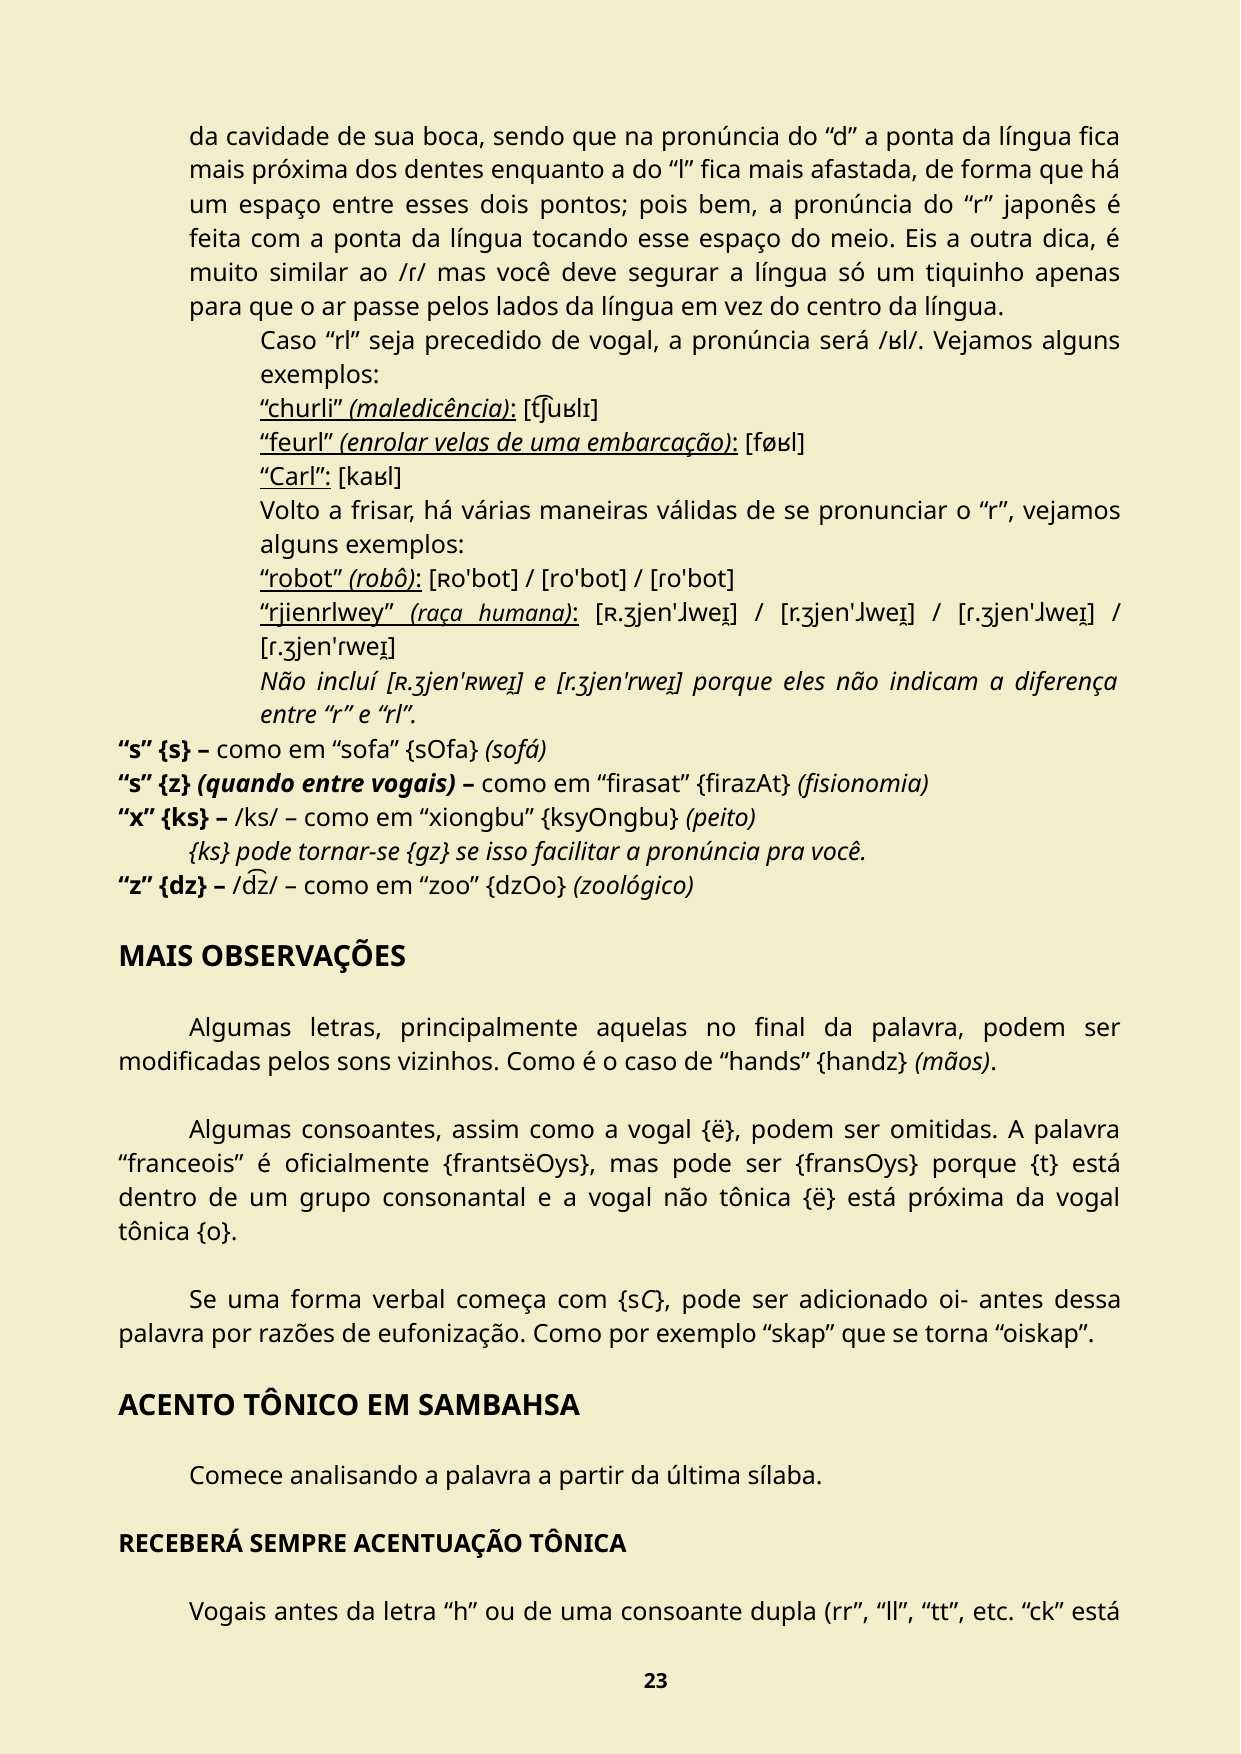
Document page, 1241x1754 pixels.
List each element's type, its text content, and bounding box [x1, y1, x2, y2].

subtitle ACENTO TÔNICO EM SAMBAHSA [118, 1384, 1122, 1424]
text Se uma forma verbal começa com {sC}, pode ser adicionado oi- antes dessa palavra por razões de eufonização. Como por exemplo “skap” que se torna “oiskap”. [118, 1282, 1122, 1350]
text “z” {dz} – /d͡z/ – como em “zoo” {dzOo} (zoológico) [118, 867, 1122, 902]
text “s” {z} (quando entre vogais) – como em “firasat” {firazAt} (fisionomia) [118, 765, 1122, 799]
subtitle RECEBERÁ SEMPRE ACENTUAÇÃO TÔNICA [118, 1526, 1122, 1560]
text Não incluí [ʀ.ʒjen'ʀweɪ̯] e [r.ʒjen'rweɪ̯] porque eles não indicam a diferença entre “r” e “rl”. [260, 663, 1122, 731]
text “Carl”: [kaʁl] [260, 459, 1122, 493]
subtitle MAIS OBSERVAÇÕES [118, 936, 1122, 975]
text Caso “rl” seja precedido de vogal, a pronúncia será /ʁl/. Vejamos alguns exemplos: [260, 322, 1122, 391]
text Algumas consoantes, assim como a vogal {ë}, podem ser omitidas. A palavra “franceois” é oficialmente {frantsëOys}, mas pode ser {fransOys} porque {t} está dentro de um grupo consonantal e a vogal não tônica {ë} está próxima da vogal tônica {o}. [118, 1112, 1122, 1248]
text “rjienrlwey” (raça humana): [ʀ.ʒjen'ɺweɪ̯] / [r.ʒjen'ɺweɪ̯] / [ɾ.ʒjen'ɺweɪ̯] / [ɾ.ʒjen'ɾweɪ̯] [260, 595, 1122, 663]
text da cavidade de sua boca, sendo que na pronúncia do “d” a ponta da língua fica mais próxima dos dentes enquanto a do “l” fica mais afastada, de forma que há um espaço entre esses dois pontos; pois bem, a pronúncia do “r” japonês é feita com a ponta da língua tocando esse espaço do meio. Eis a outra dica, é muito similar ao /ɾ/ mas você deve segurar a língua só um tiquinho apenas para que o ar passe pelos lados da língua em vez do centro da língua. [189, 118, 1122, 322]
text “feurl” (enrolar velas de uma embarcação): [føʁl] [260, 425, 1122, 459]
text Comece analisando a palavra a partir da última sílaba. [118, 1458, 1122, 1492]
text Algumas letras, principalmente aquelas no final da palavra, podem ser modificadas pelos sons vizinhos. Como é o caso de “hands” {handz} (mãos). [118, 1009, 1122, 1077]
text Volto a frisar, há várias maneiras válidas de se pronunciar o “r”, vejamos alguns exemplos: [260, 493, 1122, 561]
text “robot” (robô): [ʀo'bot] / [ro'bot] / [ɾo'bot] [260, 561, 1122, 595]
text “s” {s} – como em “sofa” {sOfa} (sofá) [118, 731, 1122, 765]
text “x” {ks} – /ks/ – como em “xiongbu” {ksyOngbu} (peito) [118, 799, 1122, 833]
text {ks} pode tornar-se {gz} se isso facilitar a pronúncia pra você. [189, 833, 1122, 867]
text “churli” (maledicência): [t͡ʃuʁlɪ] [260, 391, 1122, 425]
text Vogais antes da letra “h” ou de uma consoante dupla (rr”, “ll”, “tt”, etc. “ck” está [118, 1594, 1122, 1628]
